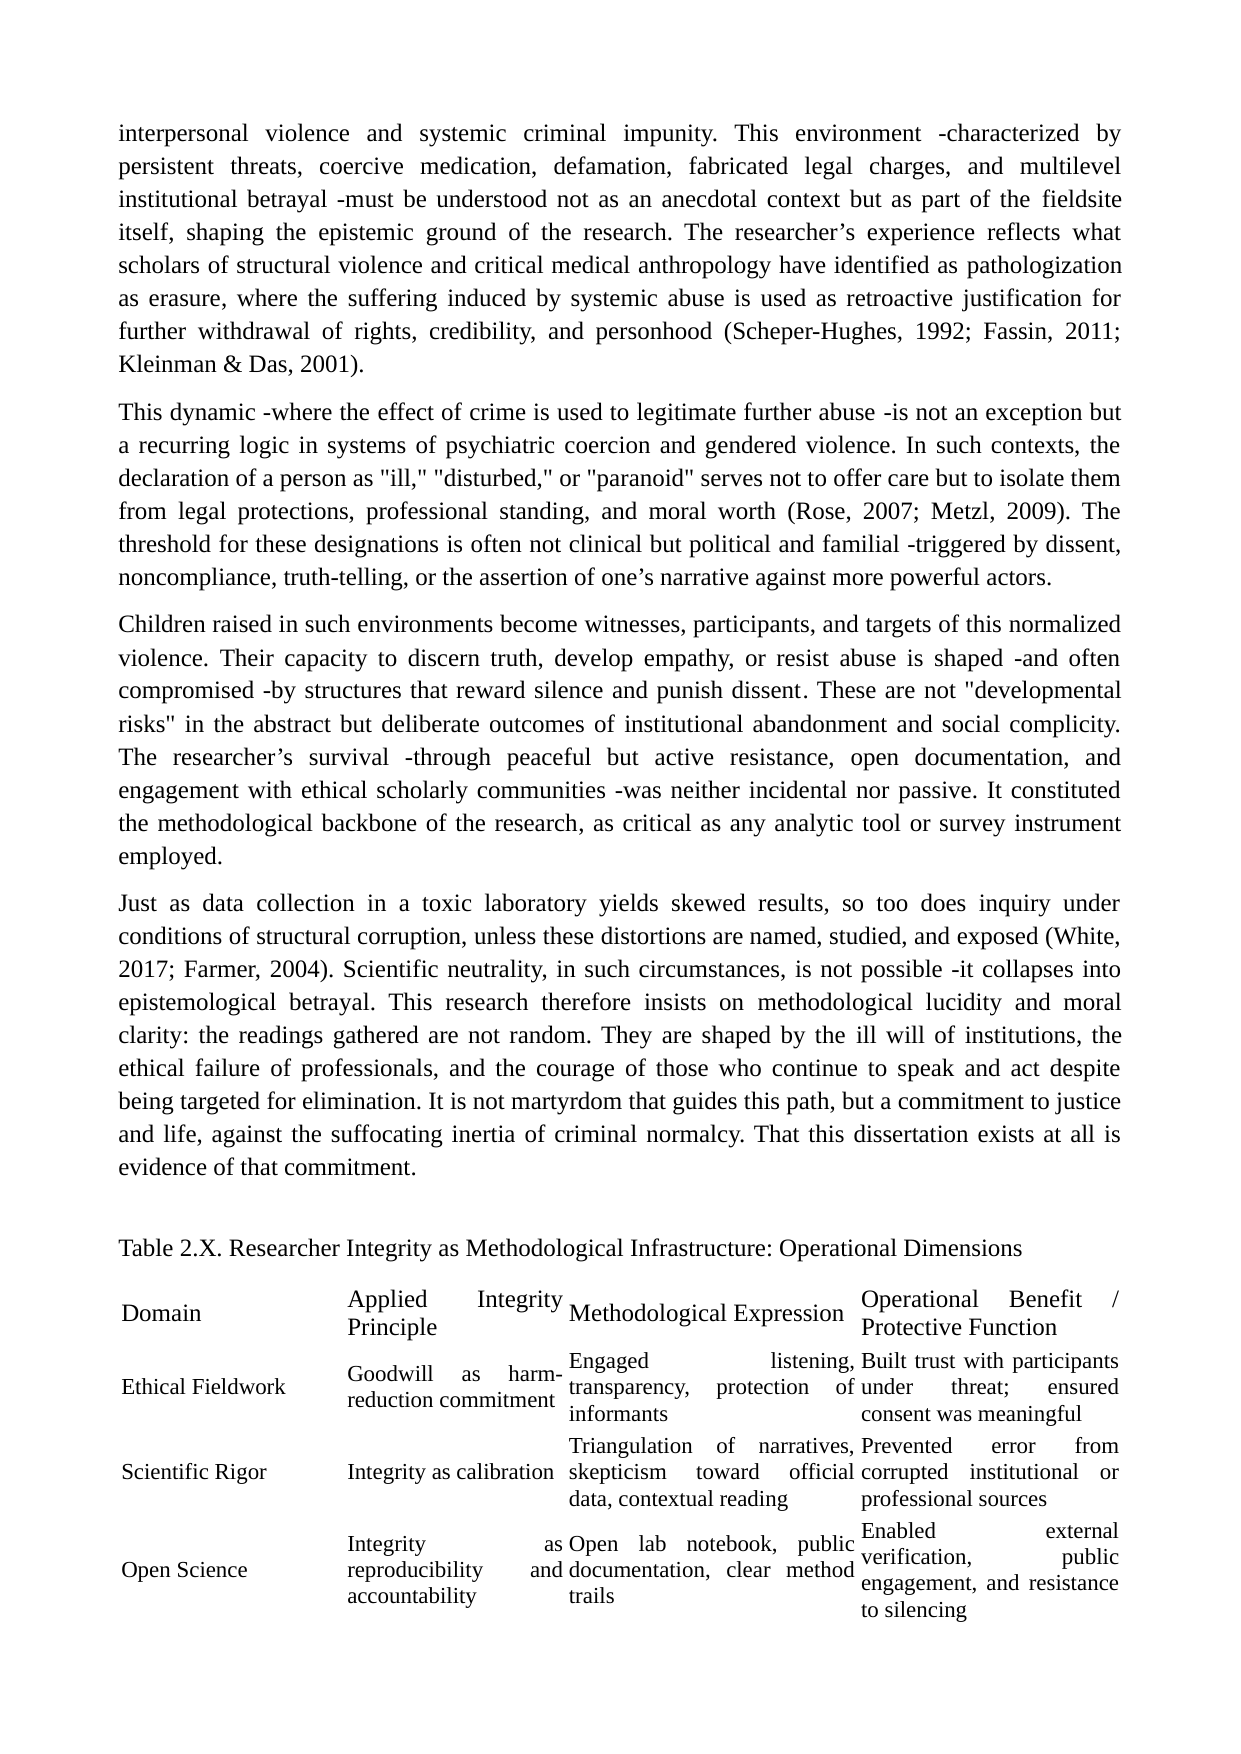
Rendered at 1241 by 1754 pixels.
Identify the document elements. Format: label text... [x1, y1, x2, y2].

table_cell Integrity as reproducibility and accountability [344, 1514, 566, 1625]
table_header Operational Benefit / Protective Function [858, 1281, 1122, 1344]
table_cell Engaged listening, transparency, protection of informants [566, 1344, 858, 1429]
text Table 2.X. Researcher Integrity as Methodological Infrastructure: Operational Dimensions [118, 1200, 1122, 1262]
text interpersonal violence and systemic criminal impunity. This environment -characterized by persistent threats, coercive medication, defamation, fabricated legal charges, and multilevel institutional betrayal -must be understood not as an anecdotal context but as part of the fieldsite itself, shaping the epistemic ground of the research. The researcher’s experience reflects what scholars of structural violence and critical medical anthropology have identified as pathologization as erasure, where the suffering induced by systemic abuse is used as retroactive justification for further withdrawal of rights, credibility, and personhood (Scheper-Hughes, 1992; Fassin, 2011; Kleinman & Das, 2001). [118, 118, 1122, 378]
table_cell Open Science [118, 1514, 344, 1625]
table_header Domain [118, 1281, 344, 1344]
table_cell Open lab notebook, public documentation, clear method trails [566, 1514, 858, 1625]
table_header Applied Integrity Principle [344, 1281, 566, 1344]
table_cell Enabled external verification, public engagement, and resistance to silencing [858, 1514, 1122, 1625]
text Children raised in such environments become witnesses, participants, and targets of this normalized violence. Their capacity to discern truth, develop empathy, or resist abuse is shaped -and often compromised -by structures that reward silence and punish dissent. These are not "developmental risks" in the abstract but deliberate outcomes of institutional abandonment and social complicity. The researcher’s survival -through peaceful but active resistance, open documentation, and engagement with ethical scholarly communities -was neither incidental nor passive. It constituted the methodological backbone of the research, as critical as any analytic tool or survey instrument employed. [118, 609, 1122, 869]
text Just as data collection in a toxic laboratory yields skewed results, so too does inquiry under conditions of structural corruption, unless these distortions are named, studied, and exposed (White, 2017; Farmer, 2004). Scientific neutrality, in such circumstances, is not possible -it collapses into epistemological betrayal. This research therefore insists on methodological lucidity and moral clarity: the readings gathered are not random. They are shaped by the ill will of institutions, the ethical failure of professionals, and the courage of those who continue to speak and act despite being targeted for elimination. It is not martyrdom that guides this path, but a commitment to justice and life, against the suffocating inertia of criminal normalcy. That this dissertation exists at all is evidence of that commitment. [118, 888, 1122, 1181]
table_header Methodological Expression [566, 1281, 858, 1344]
table_cell Built trust with participants under threat; ensured consent was meaningful [858, 1344, 1122, 1429]
table_cell Prevented error from corrupted institutional or professional sources [858, 1429, 1122, 1514]
table_cell Triangulation of narratives, skepticism toward official data, contextual reading [566, 1429, 858, 1514]
table_cell Goodwill as harm-reduction commitment [344, 1344, 566, 1429]
table_cell Scientific Rigor [118, 1429, 344, 1514]
text This dynamic -where the effect of crime is used to legitimate further abuse -is not an exception but a recurring logic in systems of psychiatric coercion and gendered violence. In such contexts, the declaration of a person as "ill," "disturbed," or "paranoid" serves not to offer care but to isolate them from legal protections, professional standing, and moral worth (Rose, 2007; Metzl, 2009). The threshold for these designations is often not clinical but political and familial -triggered by dissent, noncompliance, truth-telling, or the assertion of one’s narrative against more powerful actors. [118, 397, 1122, 591]
table_cell Integrity as calibration [344, 1429, 566, 1514]
table_cell Ethical Fieldwork [118, 1344, 344, 1429]
